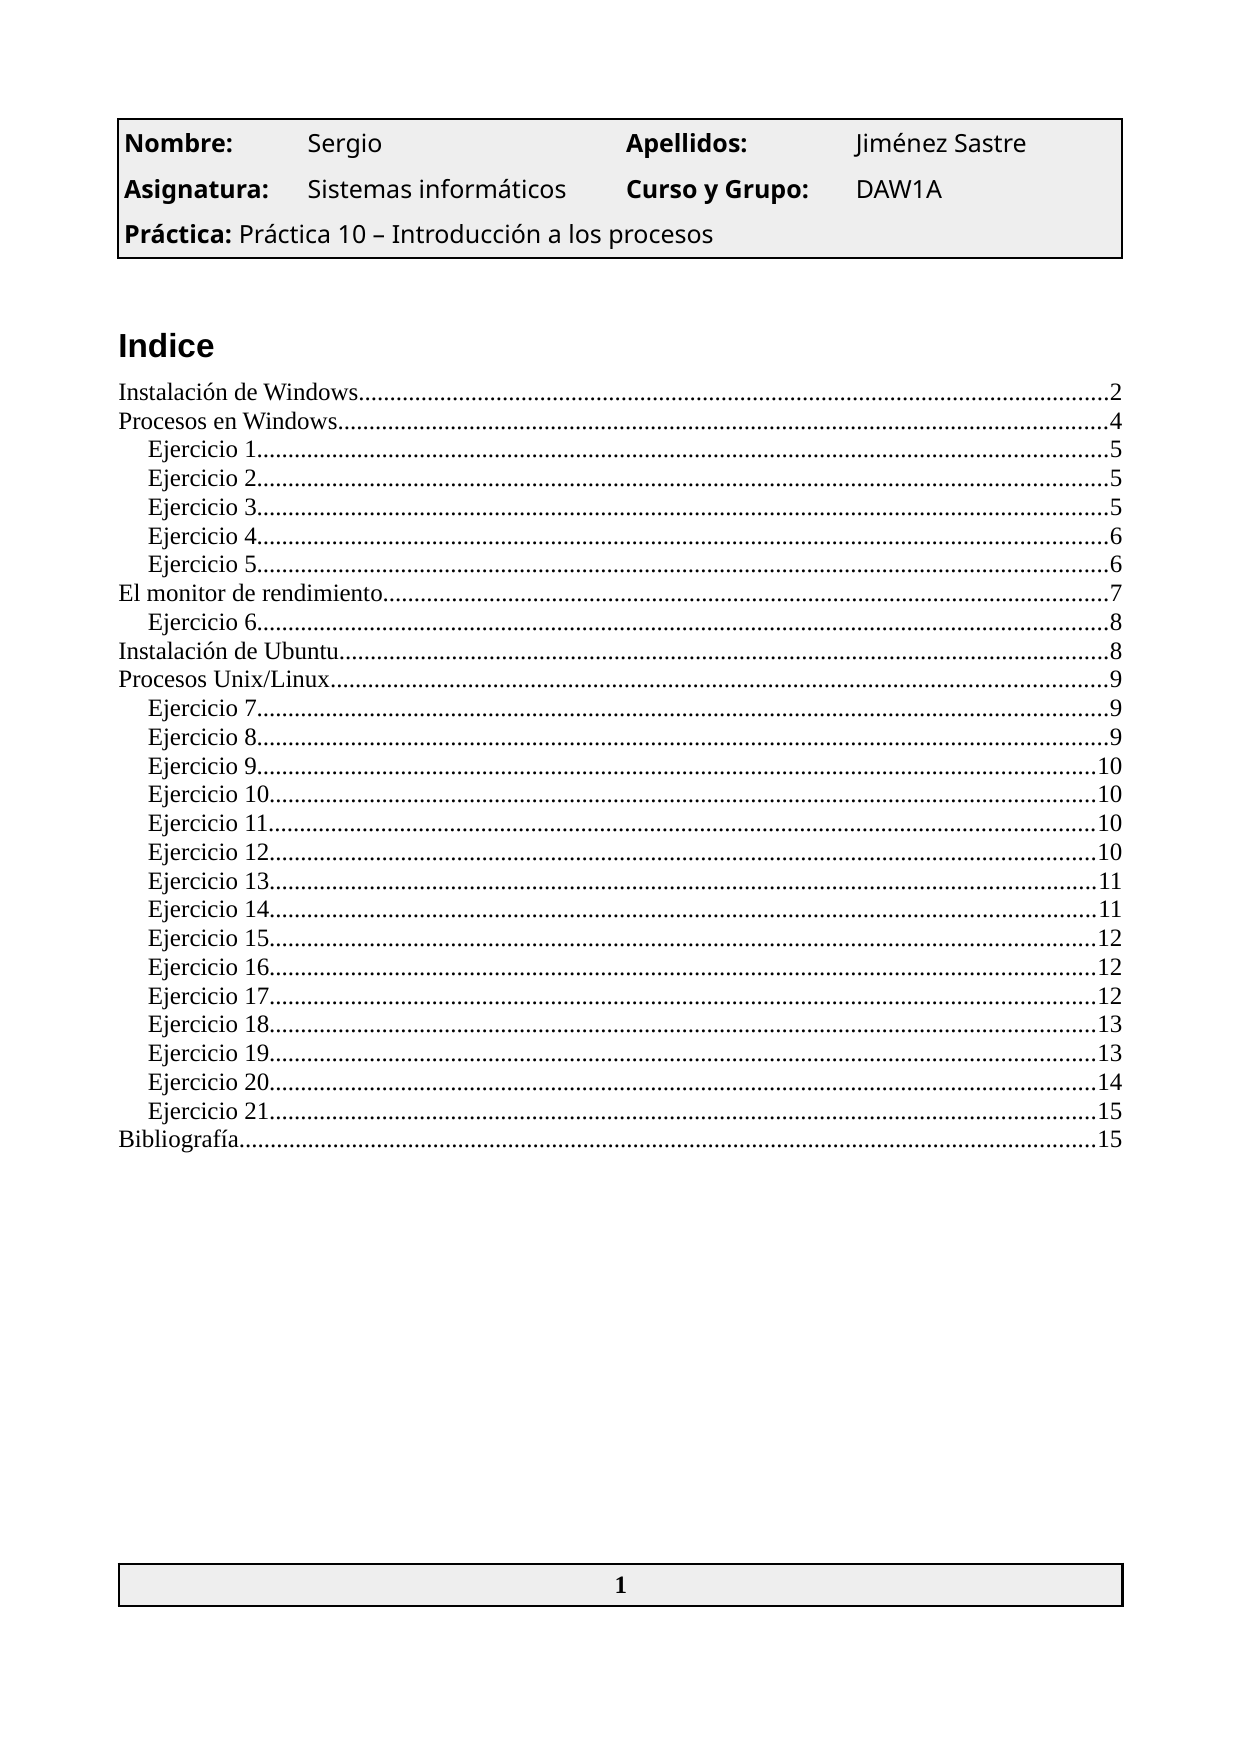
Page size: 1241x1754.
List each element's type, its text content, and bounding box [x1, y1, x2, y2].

text Procesos Unix/Linux 9 [118, 664, 1122, 693]
text Ejercicio 12 10 [148, 837, 1122, 866]
text Ejercicio 19 13 [148, 1038, 1122, 1067]
text Ejercicio 10 10 [148, 779, 1122, 808]
text Instalación de Windows 2 [118, 377, 1122, 406]
text Ejercicio 7 9 [148, 693, 1122, 722]
text Instalación de Ubuntu 8 [118, 636, 1122, 664]
text Ejercicio 20 14 [148, 1067, 1122, 1096]
text Ejercicio 1 5 [148, 434, 1122, 463]
text Ejercicio 13 11 [148, 866, 1122, 894]
text Ejercicio 18 13 [148, 1009, 1122, 1038]
text Ejercicio 6 8 [148, 607, 1122, 636]
text Ejercicio 9 10 [148, 751, 1122, 779]
text Ejercicio 3 5 [148, 492, 1122, 521]
text Ejercicio 11 10 [148, 808, 1122, 837]
text Ejercicio 5 6 [148, 549, 1122, 578]
text Ejercicio 15 12 [148, 923, 1122, 952]
text Ejercicio 2 5 [148, 463, 1122, 492]
text Bibliografía 15 [118, 1124, 1122, 1153]
text Ejercicio 17 12 [148, 981, 1122, 1009]
text Ejercicio 21 15 [148, 1096, 1122, 1124]
text El monitor de rendimiento 7 [118, 578, 1122, 607]
text Procesos en Windows 4 [118, 406, 1122, 434]
text Ejercicio 4 6 [148, 521, 1122, 549]
text Ejercicio 8 9 [148, 722, 1122, 751]
text Ejercicio 14 11 [148, 894, 1122, 923]
subtitle Indice [118, 326, 1122, 364]
text Ejercicio 16 12 [148, 952, 1122, 981]
